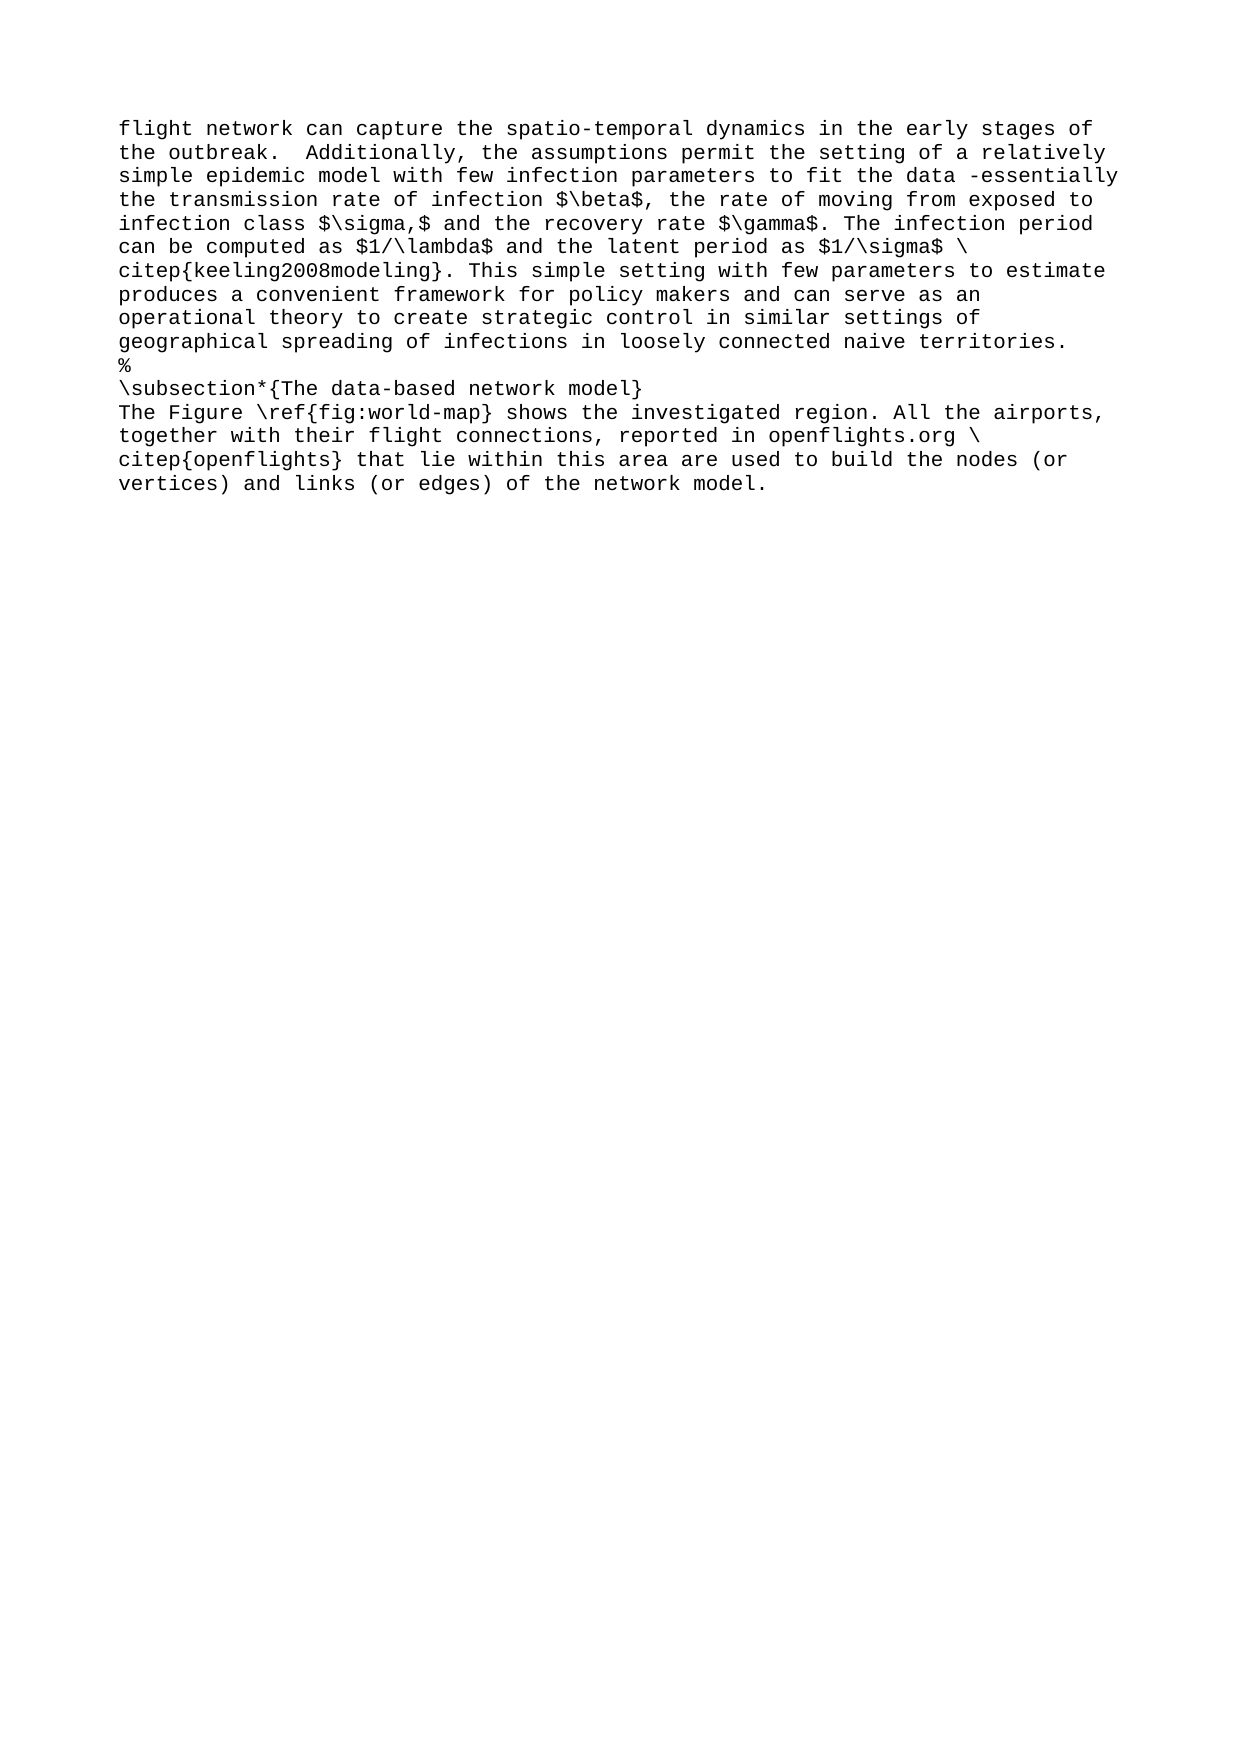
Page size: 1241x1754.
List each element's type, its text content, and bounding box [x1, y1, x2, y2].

text \subsection*{The data-based network model} [118, 378, 1122, 402]
text flight network can capture the spatio-temporal dynamics in the early stages of the outbreak. Additionally, the assumptions permit the setting of a relatively simple epidemic model with few infection parameters to fit the data -essentially the transmission rate of infection $\beta$, the rate of moving from exposed to infection class $\sigma,$ and the recovery rate $\gamma$. The infection period can be computed as $1/\lambda$ and the latent period as $1/\sigma$ \citep{keeling2008modeling}. This simple setting with few parameters to estimate produces a convenient framework for policy makers and can serve as an operational theory to create strategic control in similar settings of geographical spreading of infections in loosely connected naive territories. [118, 118, 1122, 354]
text % [118, 354, 1122, 378]
text The Figure \ref{fig:world-map} shows the investigated region. All the airports, together with their flight connections, reported in openflights.org \citep{openflights} that lie within this area are used to build the nodes (or vertices) and links (or edges) of the network model. [118, 402, 1122, 496]
